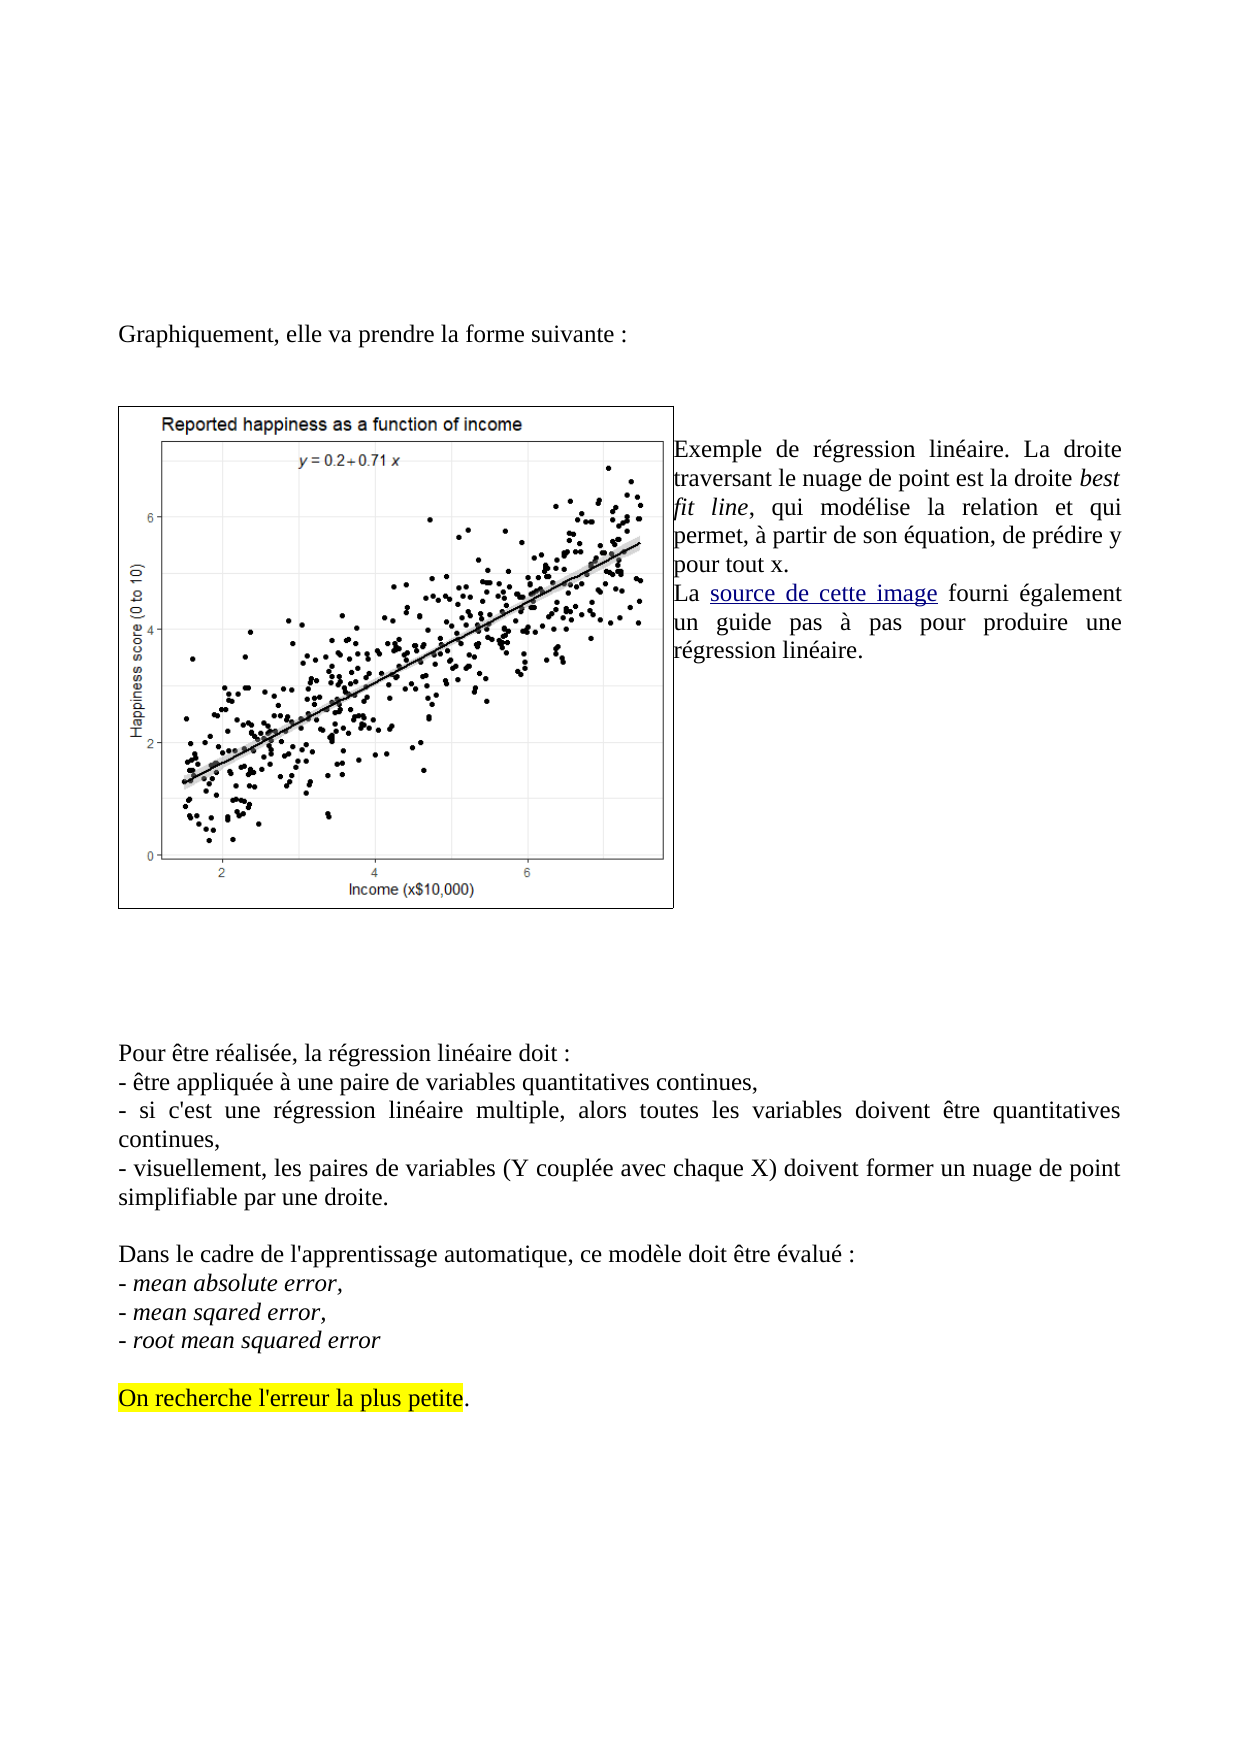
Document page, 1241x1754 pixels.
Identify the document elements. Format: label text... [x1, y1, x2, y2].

text - mean absolute error, [118, 1268, 1122, 1297]
text La source de cette image fourni également un guide pas à pas pour produire une régression linéaire. [674, 578, 1122, 664]
text - visuellement, les paires de variables (Y couplée avec chaque X) doivent former un nuage de point simplifiable par une droite. [118, 1153, 1122, 1211]
text - root mean squared error [118, 1326, 1122, 1354]
text - mean sqared error, [118, 1297, 1122, 1326]
text Pour être réalisée, la régression linéaire doit : [118, 1038, 1122, 1067]
picture [121, 408, 671, 905]
text Graphiquement, elle va prendre la forme suivante : [118, 319, 1122, 348]
text - si c'est une régression linéaire multiple, alors toutes les variables doivent être quantitatives continues, [118, 1096, 1122, 1153]
text Dans le cadre de l'apprentissage automatique, ce modèle doit être évalué : [118, 1239, 1122, 1268]
text On recherche l'erreur la plus petite. [118, 1383, 1122, 1412]
text - être appliquée à une paire de variables quantitatives continues, [118, 1067, 1122, 1096]
text Exemple de régression linéaire. La droite traversant le nuage de point est la droite best fit line, qui modélise la relation et qui permet, à partir de son équation, de prédire y pour tout x. [674, 434, 1122, 578]
